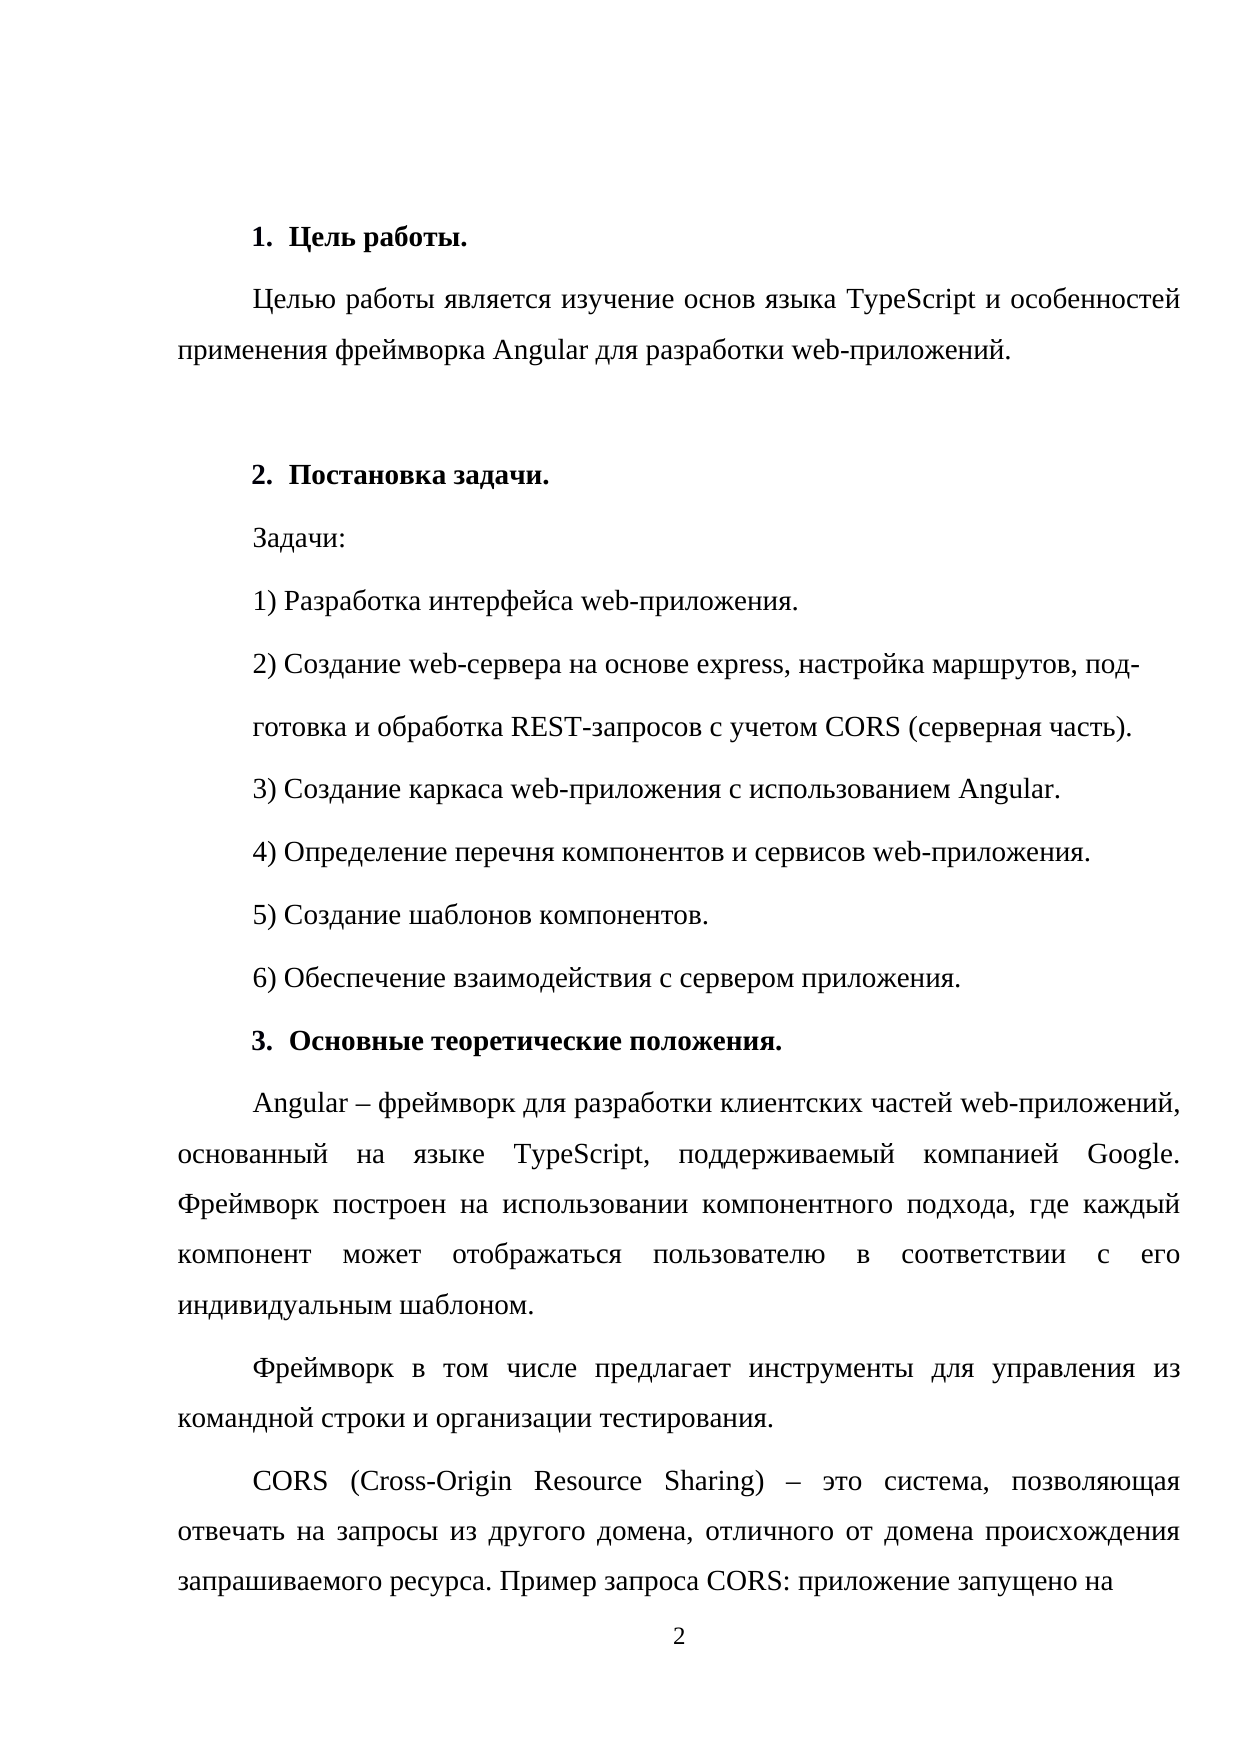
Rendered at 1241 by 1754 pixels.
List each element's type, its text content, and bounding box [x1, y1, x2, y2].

text 6) Обеспечение взаимодействия с сервером приложения. [177, 960, 1181, 993]
text готовка и обработка REST-запросов с учетом CORS (серверная часть). [177, 709, 1181, 742]
text 5) Создание шаблонов компонентов. [177, 897, 1181, 931]
list Цель работы. [251, 219, 1181, 252]
list Основные теоретические положения. [251, 1023, 1181, 1056]
text Целью работы является изучение основ языка TypeScript и особенностей применения фреймворка Angular для разработки web-приложений. [177, 282, 1181, 365]
text 3) Создание каркаса web-приложения с использованием Angular. [177, 772, 1181, 805]
text 1) Разработка интерфейса web-приложения. [177, 583, 1181, 617]
text Angular – фреймворк для разработки клиентских частей web-приложений, основанный на языке TypeScript, поддерживаемый компанией Google. Фреймворк построен на использовании компонентного подхода, где каждый компонент может отображаться пользователю в соответствии с его индивидуальным шаблоном. [177, 1086, 1181, 1320]
text 4) Определение перечня компонентов и сервисов web-приложения. [177, 834, 1181, 868]
text CORS (Cross-Origin Resource Sharing) – это система, позволяющая отвечать на запросы из другого домена, отличного от домена происхождения запрашиваемого ресурса. Пример запроса CORS: приложение запущено на [177, 1463, 1181, 1597]
text Задачи: [177, 520, 1181, 554]
text Фреймворк в том числе предлагает инструменты для управления из командной строки и организации тестирования. [177, 1350, 1181, 1433]
list Постановка задачи. [251, 457, 1181, 491]
text 2) Создание web-сервера на основе express, настройка маршрутов, под- [177, 646, 1181, 679]
